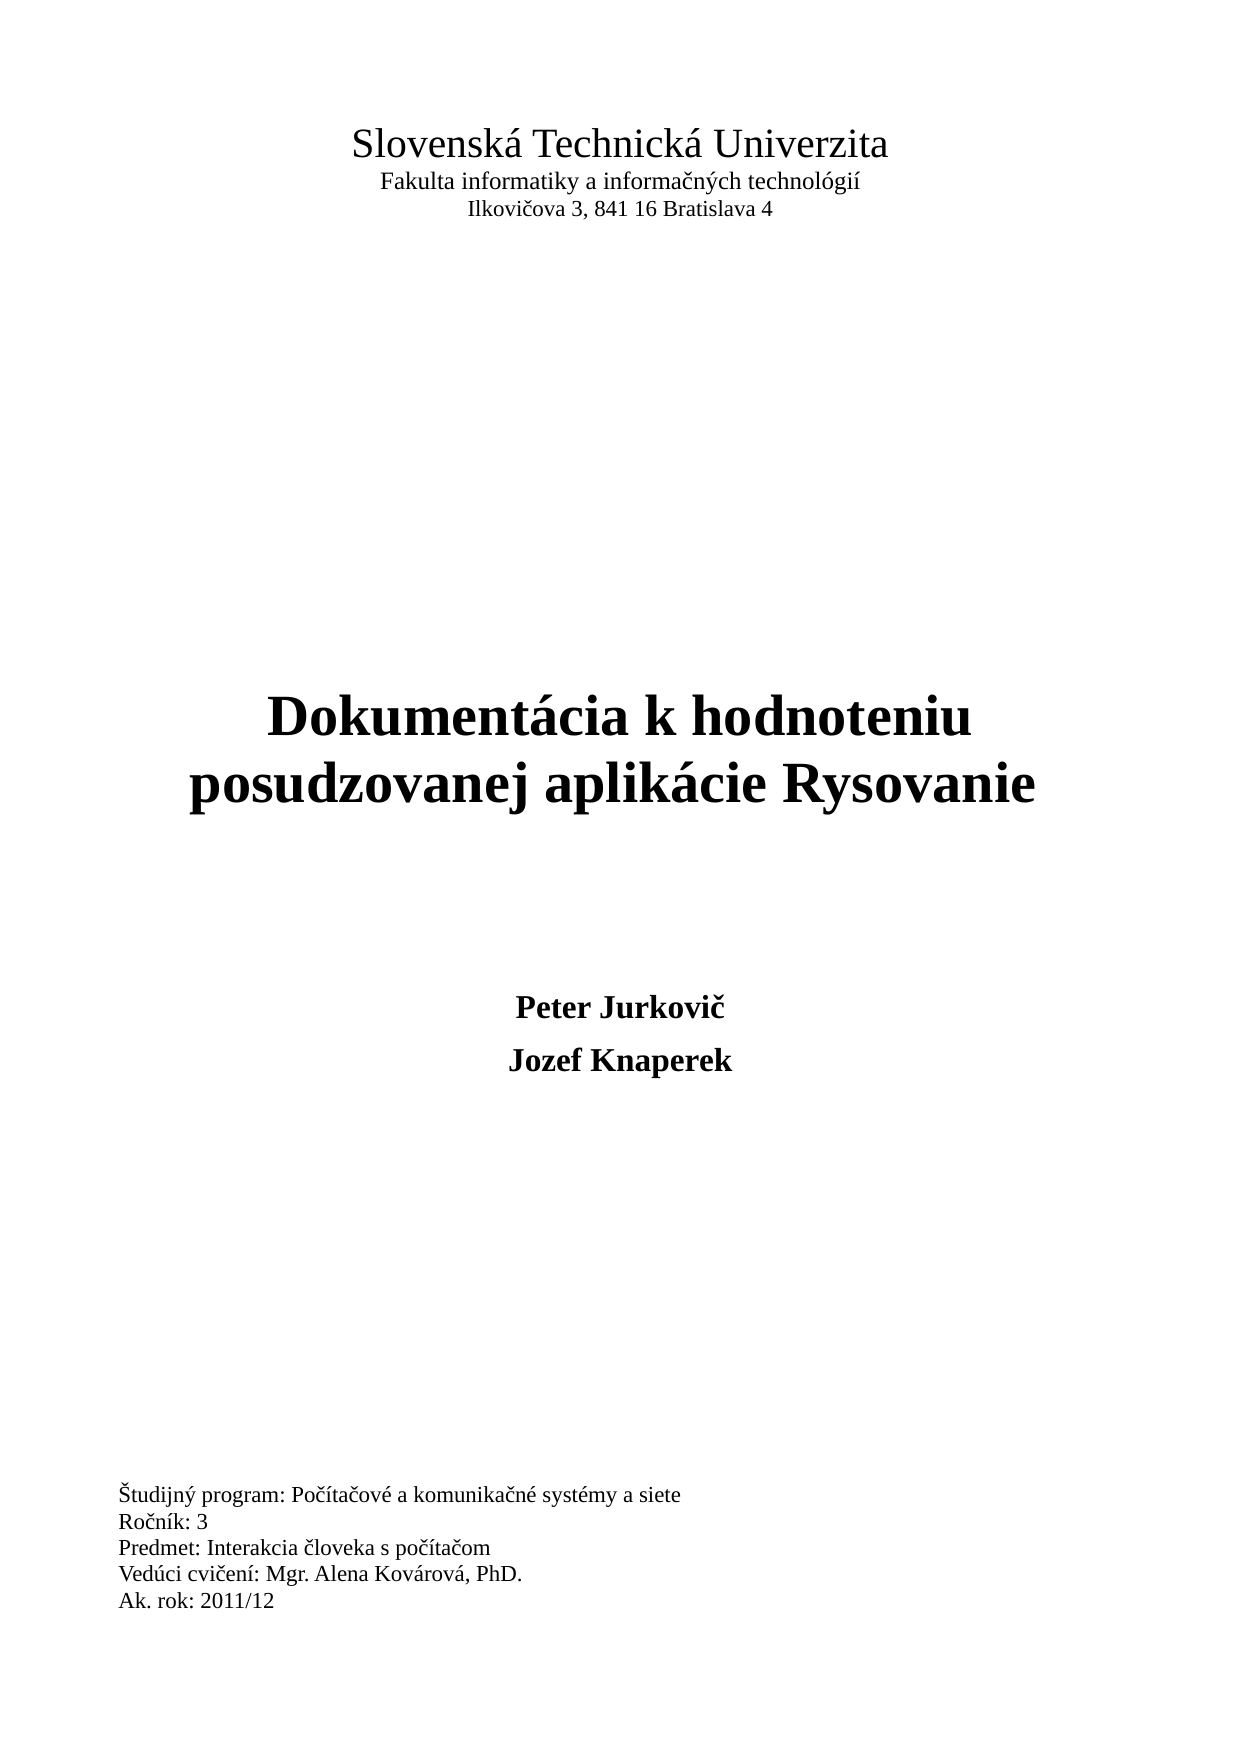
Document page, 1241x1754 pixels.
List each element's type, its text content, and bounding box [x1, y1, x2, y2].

text Ilkovičova 3, 841 16 Bratislava 4 [118, 195, 1122, 221]
text Jozef Knaperek [118, 1041, 1122, 1079]
text Peter Jurkovič [118, 988, 1122, 1026]
text Ročník: 3 [118, 1508, 1122, 1534]
text Študijný program: Počítačové a komunikačné systémy a siete [118, 1481, 1122, 1508]
text Slovenská Technická Univerzita [118, 118, 1122, 166]
text Vedúci cvičení: Mgr. Alena Kovárová, PhD. [118, 1560, 1122, 1587]
text Fakulta informatiky a informačných technológií [118, 166, 1122, 195]
subtitle Ak. rok: 2011/12 [118, 1587, 1122, 1613]
text Predmet: Interakcia človeka s počítačom [118, 1534, 1122, 1560]
text Dokumentácia k hodnoteniu posudzovanej aplikácie Rysovanie [118, 681, 1122, 815]
